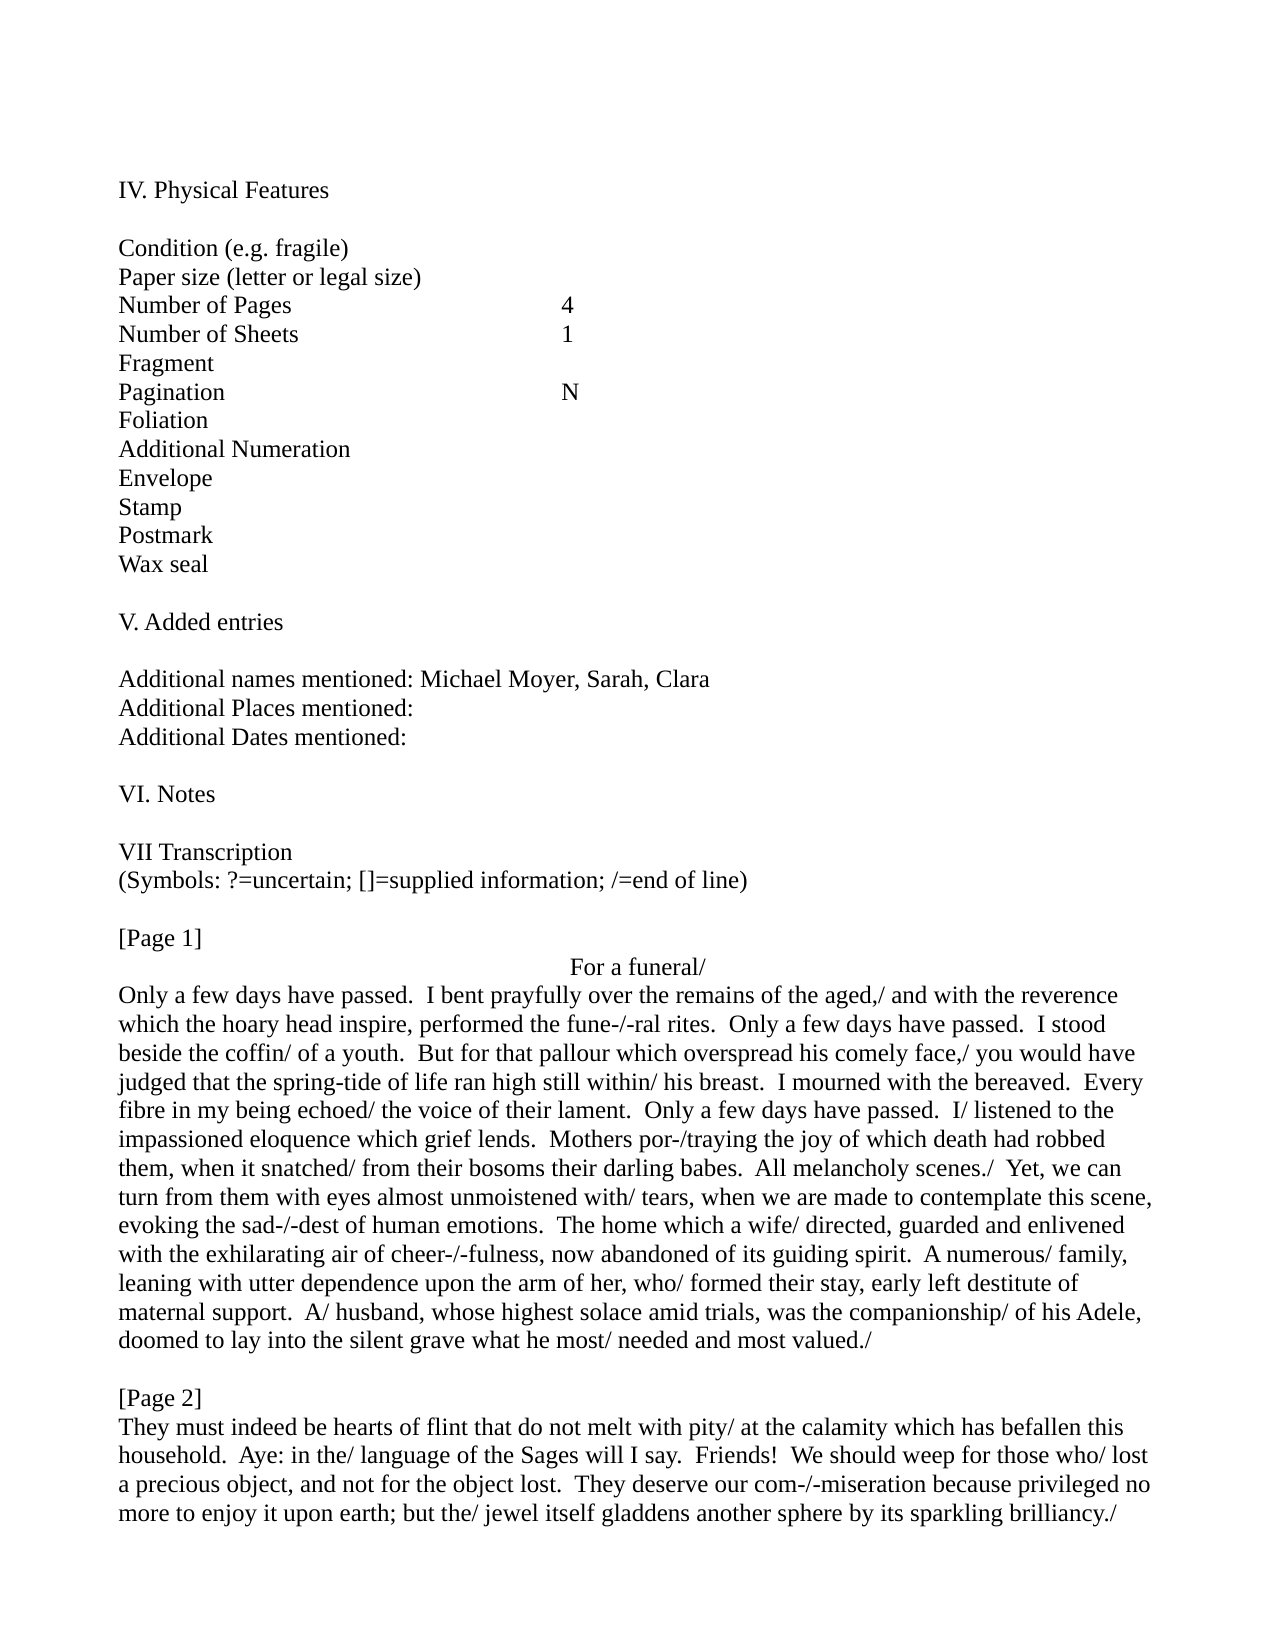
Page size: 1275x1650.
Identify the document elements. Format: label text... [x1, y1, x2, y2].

text Paper size (letter or legal size) [118, 262, 1157, 291]
text Pagination N [118, 377, 1157, 406]
text Additional Numeration [118, 434, 1157, 463]
text (Symbols: ?=uncertain; []=supplied information; /=end of line) [118, 866, 1157, 894]
text Wax seal [118, 549, 1157, 578]
text Only a few days have passed. I bent prayfully over the remains of the aged,/ and with the reverence which the hoary head inspire, performed the fune-/-ral rites. Only a few days have passed. I stood beside the coffin/ of a youth. But for that pallour which overspread his comely face,/ you would have judged that the spring-tide of life ran high still within/ his breast. I mourned with the bereaved. Every fibre in my being echoed/ the voice of their lament. Only a few days have passed. I/ listened to the impassioned eloquence which grief lends. Mothers por-/traying the joy of which death had robbed them, when it snatched/ from their bosoms their darling babes. All melancholy scenes./ Yet, we can turn from them with eyes almost unmoistened with/ tears, when we are made to contemplate this scene, evoking the sad-/-dest of human emotions. The home which a wife/ directed, guarded and enlivened with the exhilarating air of cheer-/-fulness, now abandoned of its guiding spirit. A numerous/ family, leaning with utter dependence upon the arm of her, who/ formed their stay, early left destitute of maternal support. A/ husband, whose highest solace amid trials, was the companionship/ of his Adele, doomed to lay into the silent grave what he most/ needed and most valued./ [118, 981, 1157, 1354]
text Fragment [118, 348, 1157, 377]
text They must indeed be hearts of flint that do not melt with pity/ at the calamity which has befallen this household. Aye: in the/ language of the Sages will I say. Friends! We should weep for those who/ lost a precious object, and not for the object lost. They deserve our com-/-miseration because privileged no more to enjoy it upon earth; but the/ jewel itself gladdens another sphere by its sparkling brilliancy./ [118, 1412, 1157, 1527]
text Additional names mentioned: Michael Moyer, Sarah, Clara [118, 664, 1157, 693]
text Postma rk [118, 521, 1157, 549]
text V. Added entries [118, 607, 1157, 636]
text [Page 2] [118, 1383, 1157, 1412]
text Additional Dates mentioned: [118, 722, 1157, 751]
text Number of Pages 4 [118, 291, 1157, 319]
text VII Transcription [118, 837, 1157, 866]
text For a funeral/ [118, 952, 1157, 981]
text VI. Notes [118, 779, 1157, 808]
text Additional Places mentioned: [118, 693, 1157, 722]
text [Page 1] [118, 923, 1157, 952]
text Foliation [118, 406, 1157, 434]
text Stamp [118, 492, 1157, 521]
text Envelope [118, 463, 1157, 492]
text Condition (e.g. fragile) [118, 233, 1157, 262]
text Number of Sheets 1 [118, 319, 1157, 348]
text IV. Physical Features [118, 176, 1157, 204]
